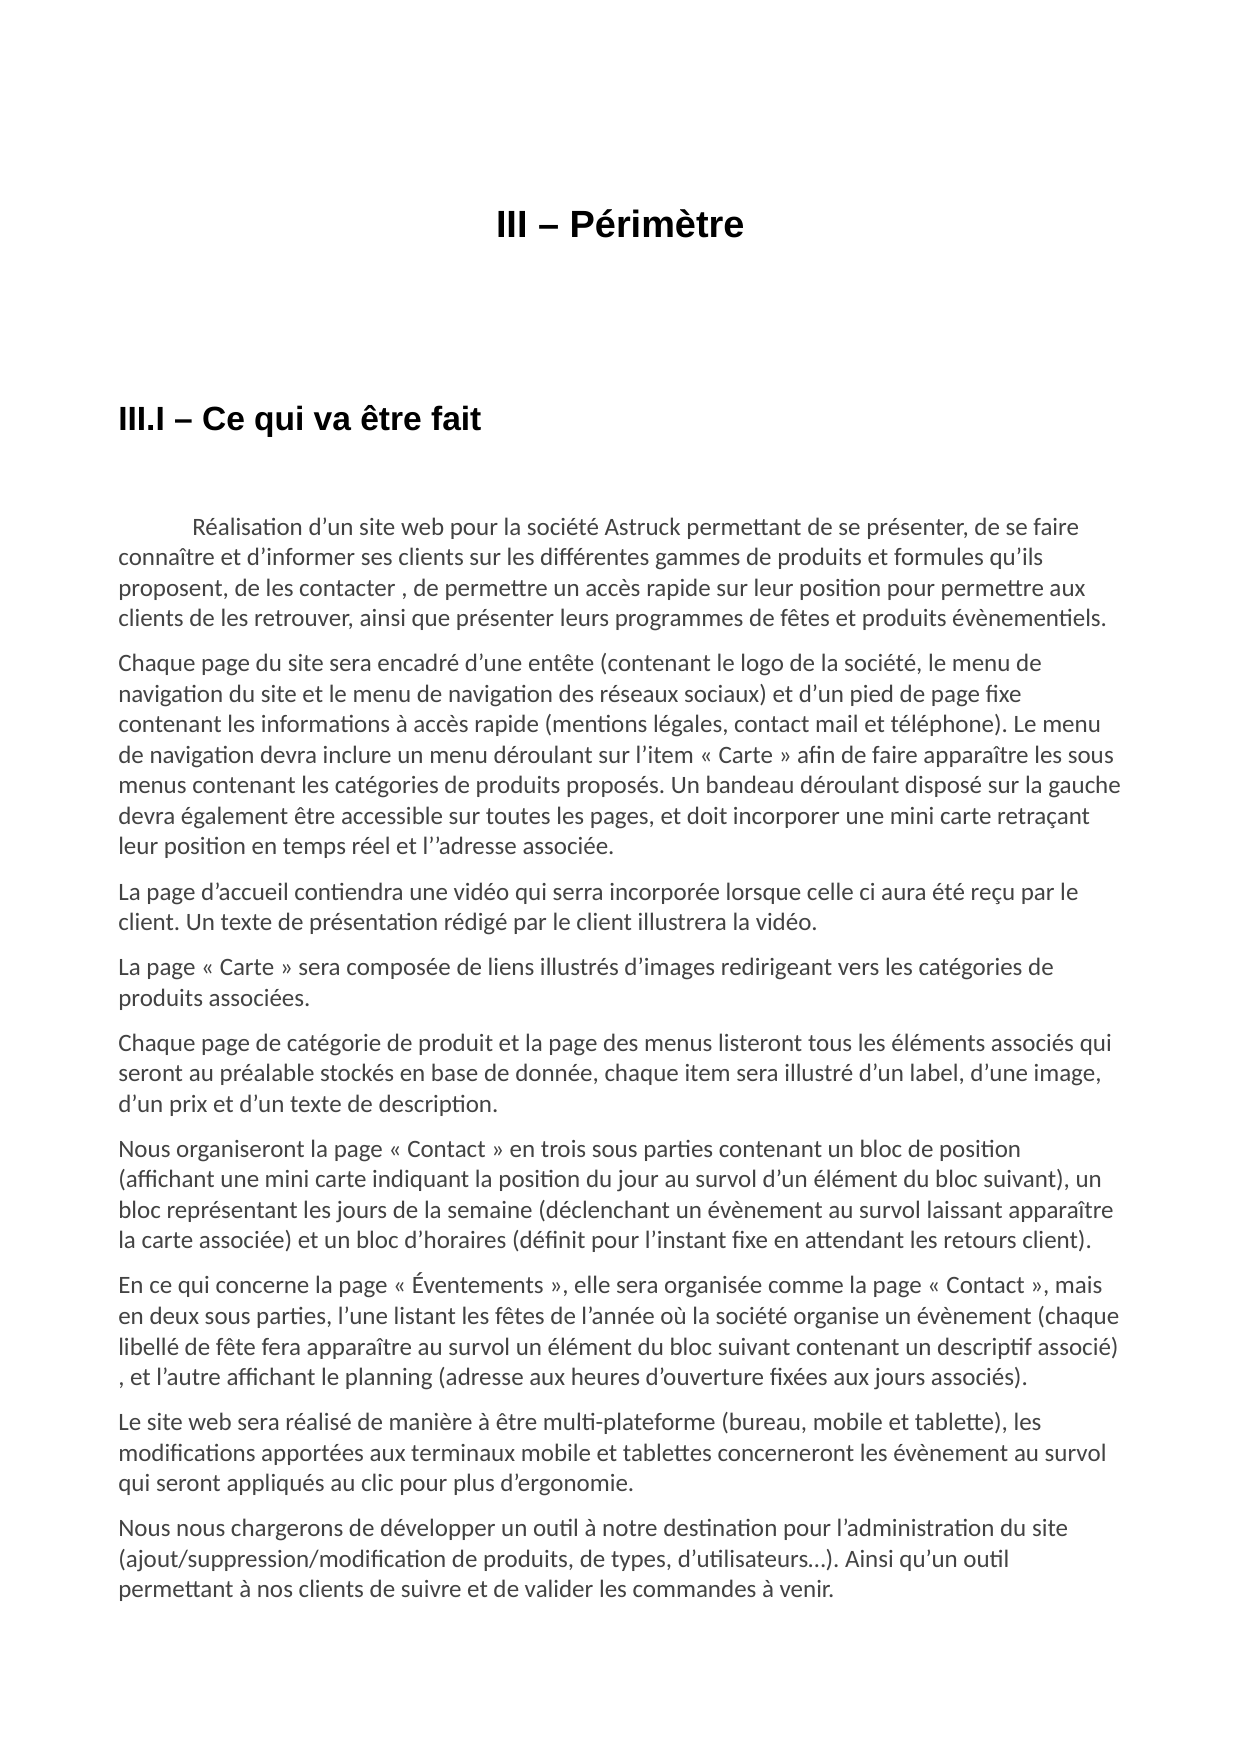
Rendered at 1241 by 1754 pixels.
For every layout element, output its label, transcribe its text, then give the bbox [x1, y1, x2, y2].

text Le site web sera réalisé de manière à être multi-plateforme (bureau, mobile et tablette), les modifications apportées aux terminaux mobile et tablettes concerneront les évènement au survol qui seront appliqués au clic pour plus d’ergonomie. [118, 1406, 1122, 1498]
subtitle III – Périmètre [118, 201, 1122, 245]
text Chaque page de catégorie de produit et la page des menus listeront tous les éléments associés qui seront au préalable stockés en base de donnée, chaque item sera illustré d’un label, d’une image, d’un prix et d’un texte de description. [118, 1027, 1122, 1118]
text En ce qui concerne la page « Éventements », elle sera organisée comme la page « Contact », mais en deux sous parties, l’une listant les fêtes de l’année où la société organise un évènement (chaque libellé de fête fera apparaître au survol un élément du bloc suivant contenant un descriptif associé) , et l’autre affichant le planning (adresse aux heures d’ouverture fixées aux jours associés). [118, 1270, 1122, 1392]
text Nous organiseront la page « Contact » en trois sous parties contenant un bloc de position (affichant une mini carte indiquant la position du jour au survol d’un élément du bloc suivant), un bloc représentant les jours de la semaine (déclenchant un évènement au survol laissant apparaître la carte associée) et un bloc d’horaires (définit pour l’instant fixe en attendant les retours client). [118, 1133, 1122, 1255]
text La page « Carte » sera composée de liens illustrés d’images redirigeant vers les catégories de produits associées. [118, 951, 1122, 1012]
subtitle III.I – Ce qui va être fait [118, 399, 1122, 438]
text La page d’accueil contiendra une vidéo qui serra incorporée lorsque celle ci aura été reçu par le client. Un texte de présentation rédigé par le client illustrera la vidéo. [118, 876, 1122, 937]
text Chaque page du site sera encadré d’une entête (contenant le logo de la société, le menu de navigation du site et le menu de navigation des réseaux sociaux) et d’un pied de page fixe contenant les informations à accès rapide (mentions légales, contact mail et téléphone). Le menu de navigation devra inclure un menu déroulant sur l’item « Carte » afin de faire apparaître les sous menus contenant les catégories de produits proposés. Un bandeau déroulant disposé sur la gauche devra également être accessible sur toutes les pages, et doit incorporer une mini carte retraçant leur position en temps réel et l’’adresse associée. [118, 647, 1122, 861]
text Réalisation d’un site web pour la société Astruck permettant de se présenter, de se faire connaître et d’informer ses clients sur les différentes gammes de produits et formules qu’ils proposent, de les contacter , de permettre un accès rapide sur leur position pour permettre aux clients de les retrouver, ainsi que présenter leurs programmes de fêtes et produits évènementiels. [118, 511, 1122, 633]
text Nous nous chargerons de développer un outil à notre destination pour l’administration du site (ajout/suppression/modification de produits, de types, d’utilisateurs…). Ainsi qu’un outil permettant à nos clients de suivre et de valider les commandes à venir. [118, 1512, 1122, 1604]
